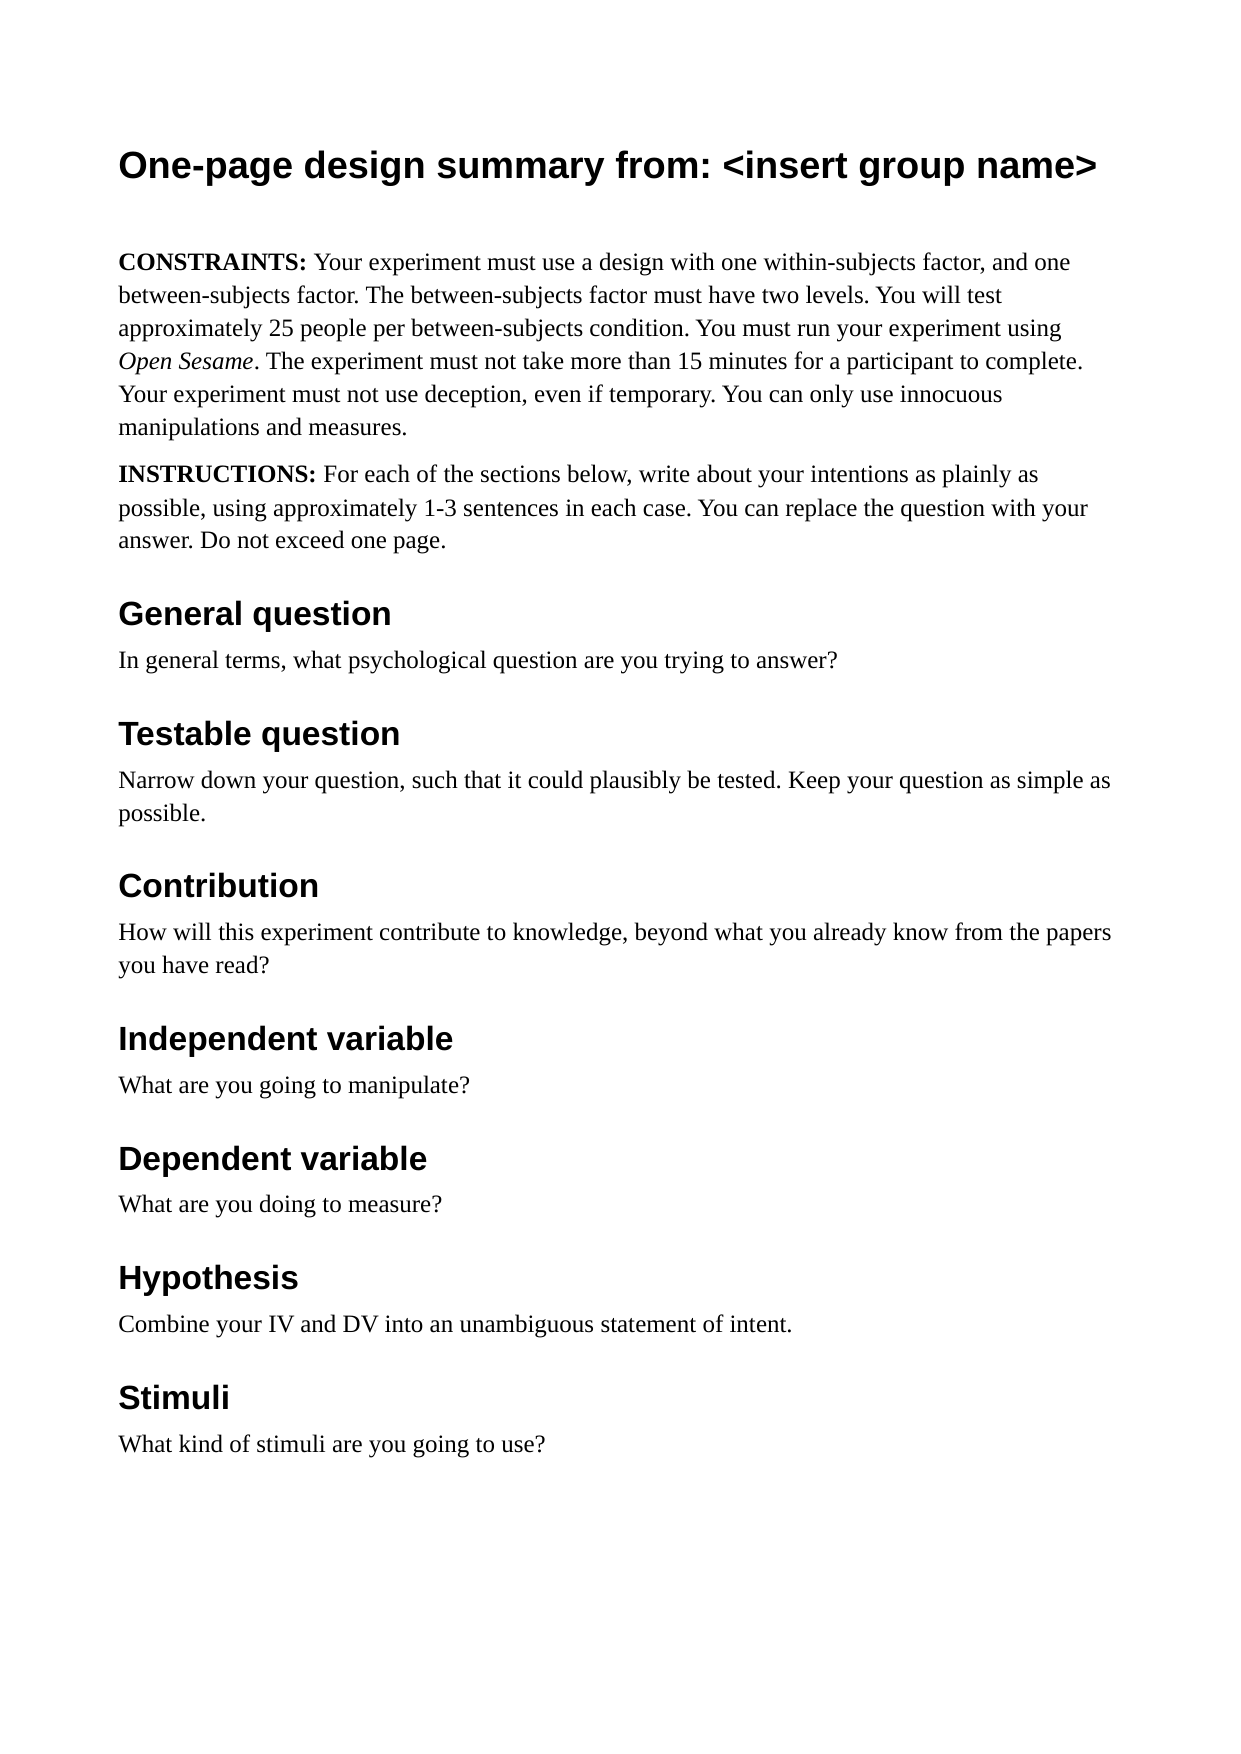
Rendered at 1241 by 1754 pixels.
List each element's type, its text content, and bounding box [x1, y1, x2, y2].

subtitle Stimuli [118, 1378, 1122, 1416]
text How will this experiment contribute to knowledge, beyond what you already know from the papers you have read? [118, 917, 1122, 979]
subtitle Hypothesis [118, 1258, 1122, 1297]
subtitle Contribution [118, 866, 1122, 905]
subtitle One-page design summary from: <insert group name> [118, 143, 1122, 187]
text INSTRUCTIONS: For each of the sections below, write about your intentions as plainly as possible, using approximately 1-3 sentences in each case. You can replace the question with your answer. Do not exceed one page. [118, 459, 1122, 554]
text What kind of stimuli are you going to use? [118, 1429, 1122, 1457]
text In general terms, what psychological question are you trying to answer? [118, 645, 1122, 674]
text What are you going to manipulate? [118, 1070, 1122, 1099]
text CONSTRAINTS: Your experiment must use a design with one within-subjects factor, and one between-subjects factor. The between-subjects factor must have two levels. You will test approximately 25 people per between-subjects condition. You must run your experiment using Open Sesame. The experiment must not take more than 15 minutes for a participant to complete. Your experiment must not use deception, even if temporary. You can only use innocuous manipulations and measures. [118, 247, 1122, 441]
text What are you doing to measure? [118, 1189, 1122, 1218]
subtitle Testable question [118, 714, 1122, 752]
subtitle Dependent variable [118, 1138, 1122, 1177]
subtitle General question [118, 594, 1122, 633]
text Combine your IV and DV into an unambiguous statement of intent. [118, 1309, 1122, 1338]
text Narrow down your question, such that it could plausibly be tested. Keep your question as simple as possible. [118, 765, 1122, 827]
subtitle Independent variable [118, 1019, 1122, 1057]
